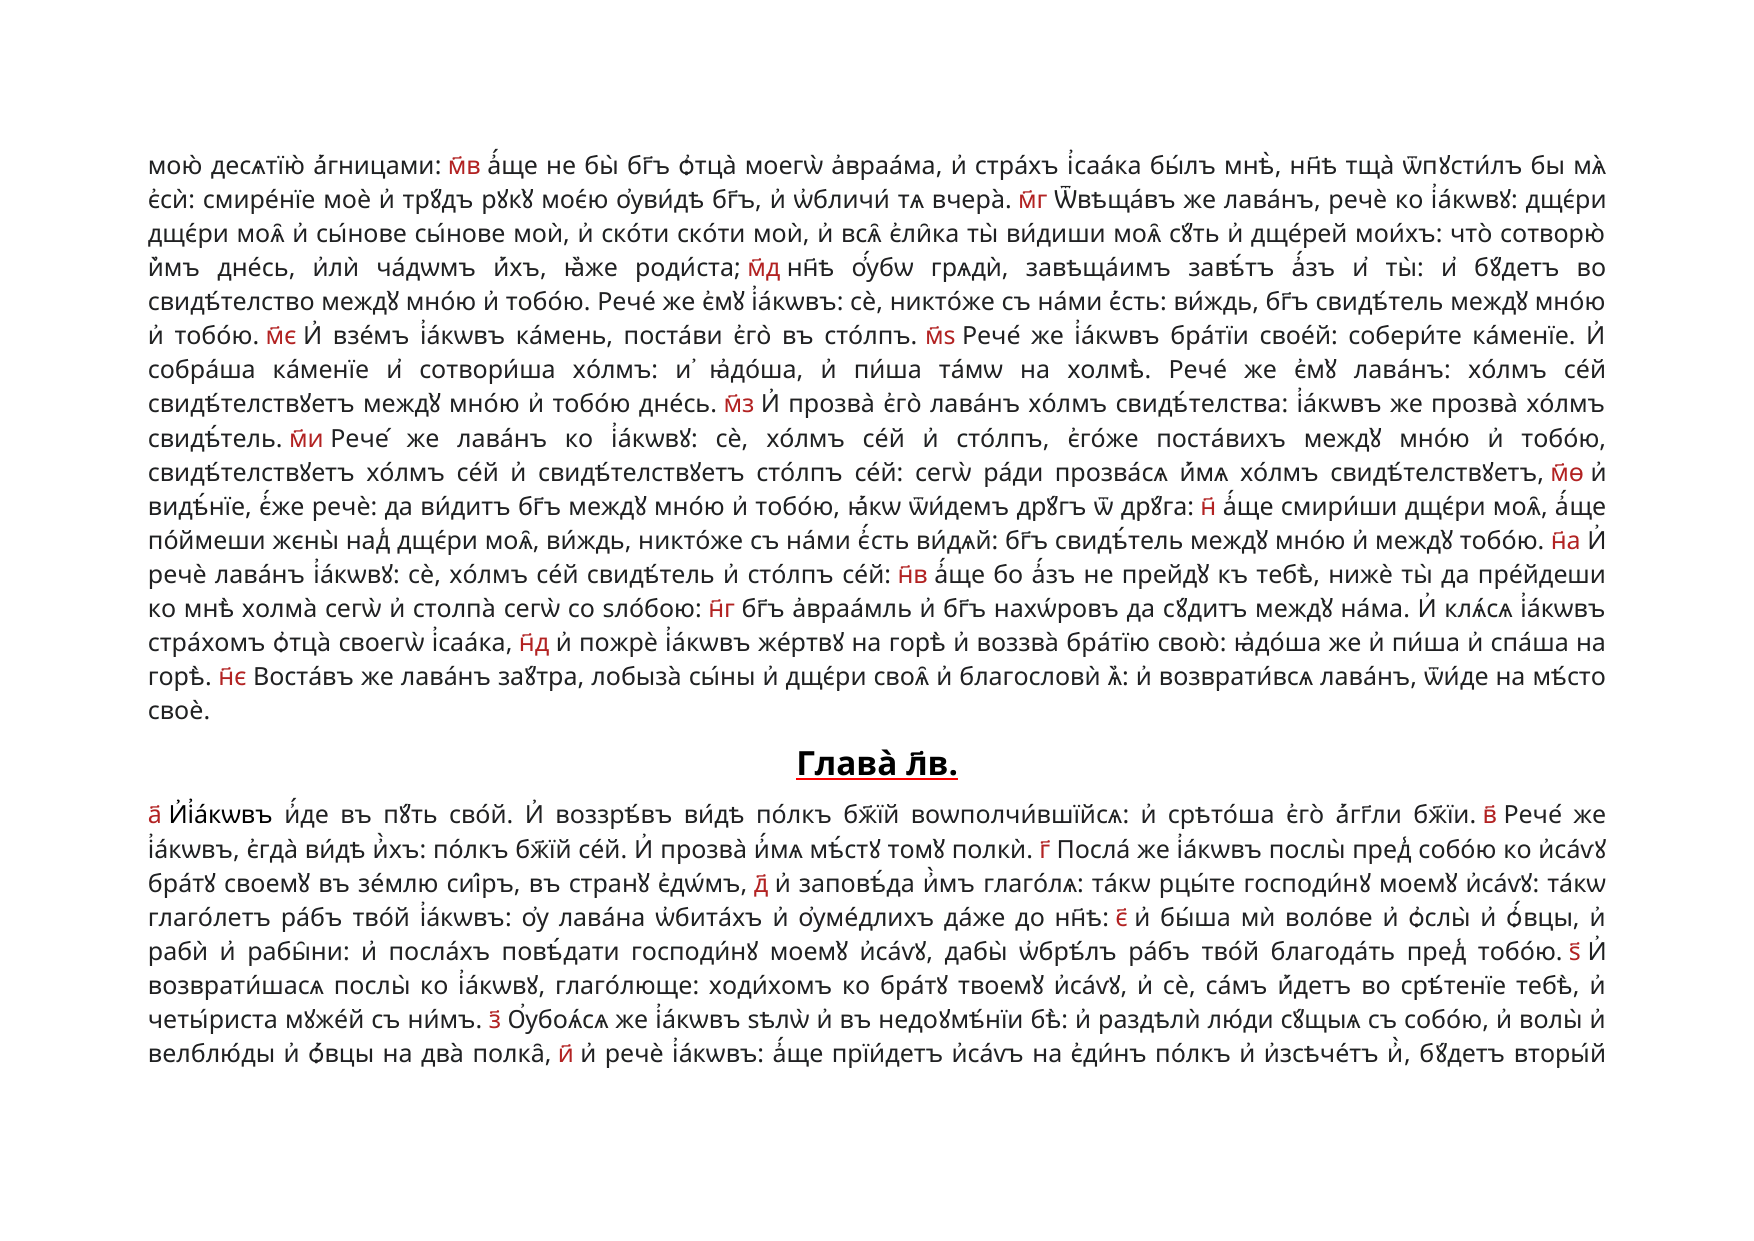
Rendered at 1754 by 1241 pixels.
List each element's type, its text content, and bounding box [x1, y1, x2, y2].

text Глава̀ л҃в. [148, 739, 1606, 785]
text а҃ И҆і҆а́кѡвъ и҆́де въ пꙋ́ть сво́й. И҆ воззрѣ́въ ви́дѣ по́лкъ бж҃їй воѡполчи́вшїйсѧ: и҆ срѣто́ша є҆го̀ а҆́гг҃ли бж҃їи. в҃ Рече́ же і҆а́кѡвъ, є҆гда̀ ви́дѣ и҆̀хъ: по́лкъ бж҃їй се́й. И҆ прозва̀ и҆́мѧ мѣ́стꙋ томꙋ̀ полкѝ. г҃ Посла́ же і҆а́кѡвъ послы̀ пред̾ собо́ю ко и҆са́ѵꙋ бра́тꙋ своемꙋ̀ въ зе́млю сиі́ръ, въ странꙋ̀ є҆дѡ́мъ, д҃ и҆ заповѣ́да и҆̀мъ глаго́лѧ: та́кѡ рцы́те господи́нꙋ моемꙋ̀ и҆са́ѵꙋ: та́кѡ глаго́летъ ра́бъ тво́й і҆а́кѡвъ: ѹ҆ лава́на ѡ҆бита́хъ и҆ ѹ҆ме́длихъ да́же до нн҃ѣ: є҃ и҆ бы́ша мѝ воло́ве и҆ ѻ҆слы̀ и҆ ѻ҆́вцы, и҆ рабѝ и҆ рабы̑ни: и҆ посла́хъ повѣ́дати господи́нꙋ моемꙋ̀ и҆са́ѵꙋ, дабы̀ ѡ҆брѣ́лъ ра́бъ тво́й благода́ть пред̾ тобо́ю. ѕ҃ И҆ возврати́шасѧ послы̀ ко і҆а́кѡвꙋ, глаго́люще: ходи́хомъ ко бра́тꙋ твоемꙋ̀ и҆са́ѵꙋ, и҆ сѐ, са́мъ и҆́детъ во срѣ́тенїе тебѣ̀, и҆ четы́риста мꙋже́й съ ни́мъ. з҃ Ѹ҆боѧ́сѧ же і҆а́кѡвъ ѕѣлѡ̀ и҆ въ недоꙋмѣ́нїи бѣ̀: и҆ раздѣлѝ лю́ди сꙋ́щыѧ съ собо́ю, и҆ волы̀ и҆ велблю́ды и҆ ѻ҆́вцы на два̀ полка̑, и҃ и҆ речѐ і҆а́кѡвъ: а҆́ще прїи́детъ и҆са́ѵъ на є҆ди́нъ по́лкъ и҆ и҆зсѣче́тъ и҆̀, бꙋ́детъ вторы́й [148, 797, 1606, 1070]
text мою̀ десѧтїю̀ а҆́гницами: м҃в а҆́ще не бы̀ бг҃ъ ѻ҆тца̀ моегѡ̀ а҆враа́ма, и҆ стра́хъ і҆саа́ка бы́лъ мнѣ̀, нн҃ѣ тща̀ ѿпꙋсти́лъ бы мѧ̀ є҆сѝ: смире́нїе моѐ и҆ трꙋ́дъ рꙋкꙋ̀ моє́ю ѹ҆ви́дѣ бг҃ъ, и҆ ѡ҆бличи́ тѧ вчера̀. м҃г Ѿвѣща́въ же лава́нъ, речѐ ко і҆а́кѡвꙋ: дщє́ри дщє́ри моѧ̑ и҆ сы́нове сы́нове моѝ, и҆ ско́ти ско́ти моѝ, и҆ всѧ̑ є҆ли̑ка ты̀ ви́диши моѧ̑ сꙋ́ть и҆ дще́рей мои́хъ: что̀ сотворю̀ и҆̀мъ дне́сь, и҆лѝ ча́дѡмъ и҆́хъ, ꙗ҆̀же роди́ста; м҃д нн҃ѣ ѹ҆́бѡ грѧдѝ, завѣща́имъ завѣ́тъ а҆́зъ и҆ ты̀: и҆ бꙋ́детъ во свидѣ́телство междꙋ̀ мно́ю и҆ тобо́ю. Рече́ же є҆мꙋ̀ і҆а́кѡвъ: сѐ, никто́же съ на́ми є҆́сть: ви́ждь, бг҃ъ свидѣ́тель междꙋ̀ мно́ю и҆ тобо́ю. м҃є И҆ взе́мъ і҆а́кѡвъ ка́мень, поста́ви є҆го̀ въ сто́лпъ. м҃ѕ Рече́ же і҆а́кѡвъ бра́тїи свое́й: собери́те ка́менїе. И҆ собра́ша ка́менїе и҆ сотвори́ша хо́лмъ: и҆ ꙗ҆до́ша, и҆ пи́ша та́мѡ на холмѣ̀. Рече́ же є҆мꙋ̀ лава́нъ: хо́лмъ се́й свидѣ́телствꙋетъ междꙋ̀ мно́ю и҆ тобо́ю дне́сь. м҃з И҆ прозва̀ є҆го̀ лава́нъ хо́лмъ свидѣ́телства: і҆а́кѡвъ же прозва̀ хо́лмъ свидѣ́тель. м҃и Рече́ же лава́нъ ко і҆а́кѡвꙋ: сѐ, хо́лмъ се́й и҆ сто́лпъ, є҆го́же поста́вихъ междꙋ̀ мно́ю и҆ тобо́ю, свидѣ́телствꙋетъ хо́лмъ се́й и҆ свидѣ́телствꙋетъ сто́лпъ се́й: сегѡ̀ ра́ди прозва́сѧ и҆́мѧ хо́лмъ свидѣ́телствꙋетъ, м҃ѳ и҆ видѣ́нїе, є҆́же речѐ: да ви́дитъ бг҃ъ междꙋ̀ мно́ю и҆ тобо́ю, ꙗ҆́кѡ ѿи́демъ дрꙋ́гъ ѿ дрꙋ́га: н҃ а҆́ще смири́ши дщє́ри моѧ̑, а҆́ще по́ймеши жєны̀ над̾ дщє́ри моѧ̑, ви́ждь, никто́же съ на́ми є҆́сть ви́дѧй: бг҃ъ свидѣ́тель междꙋ̀ мно́ю и҆ междꙋ̀ тобо́ю. н҃а И҆ речѐ лава́нъ і҆а́кѡвꙋ: сѐ, хо́лмъ се́й свидѣ́тель и҆ сто́лпъ се́й: н҃в а҆́ще бо а҆́зъ не прейдꙋ̀ къ тебѣ̀, нижѐ ты̀ да пре́йдеши ко мнѣ̀ холма̀ сегѡ̀ и҆ столпа̀ сегѡ̀ со ѕло́бою: н҃г бг҃ъ а҆враа́мль и҆ бг҃ъ нахѡ́ровъ да сꙋ́дитъ междꙋ̀ на́ма. И҆ клѧ́сѧ і҆а́кѡвъ стра́хомъ ѻ҆тца̀ своегѡ̀ і҆саа́ка, н҃д и҆ пожрѐ і҆а́кѡвъ же́ртвꙋ на горѣ̀ и҆ воззва̀ бра́тїю свою̀: ꙗ҆до́ша же и҆ пи́ша и҆ спа́ша на горѣ̀. н҃є Воста́въ же лава́нъ заꙋ́тра, лобыза̀ сы́ны и҆ дщє́ри своѧ̑ и҆ благословѝ ѧ҆̀: и҆ возврати́всѧ лава́нъ, ѿи́де на мѣ́сто своѐ. [148, 148, 1606, 727]
